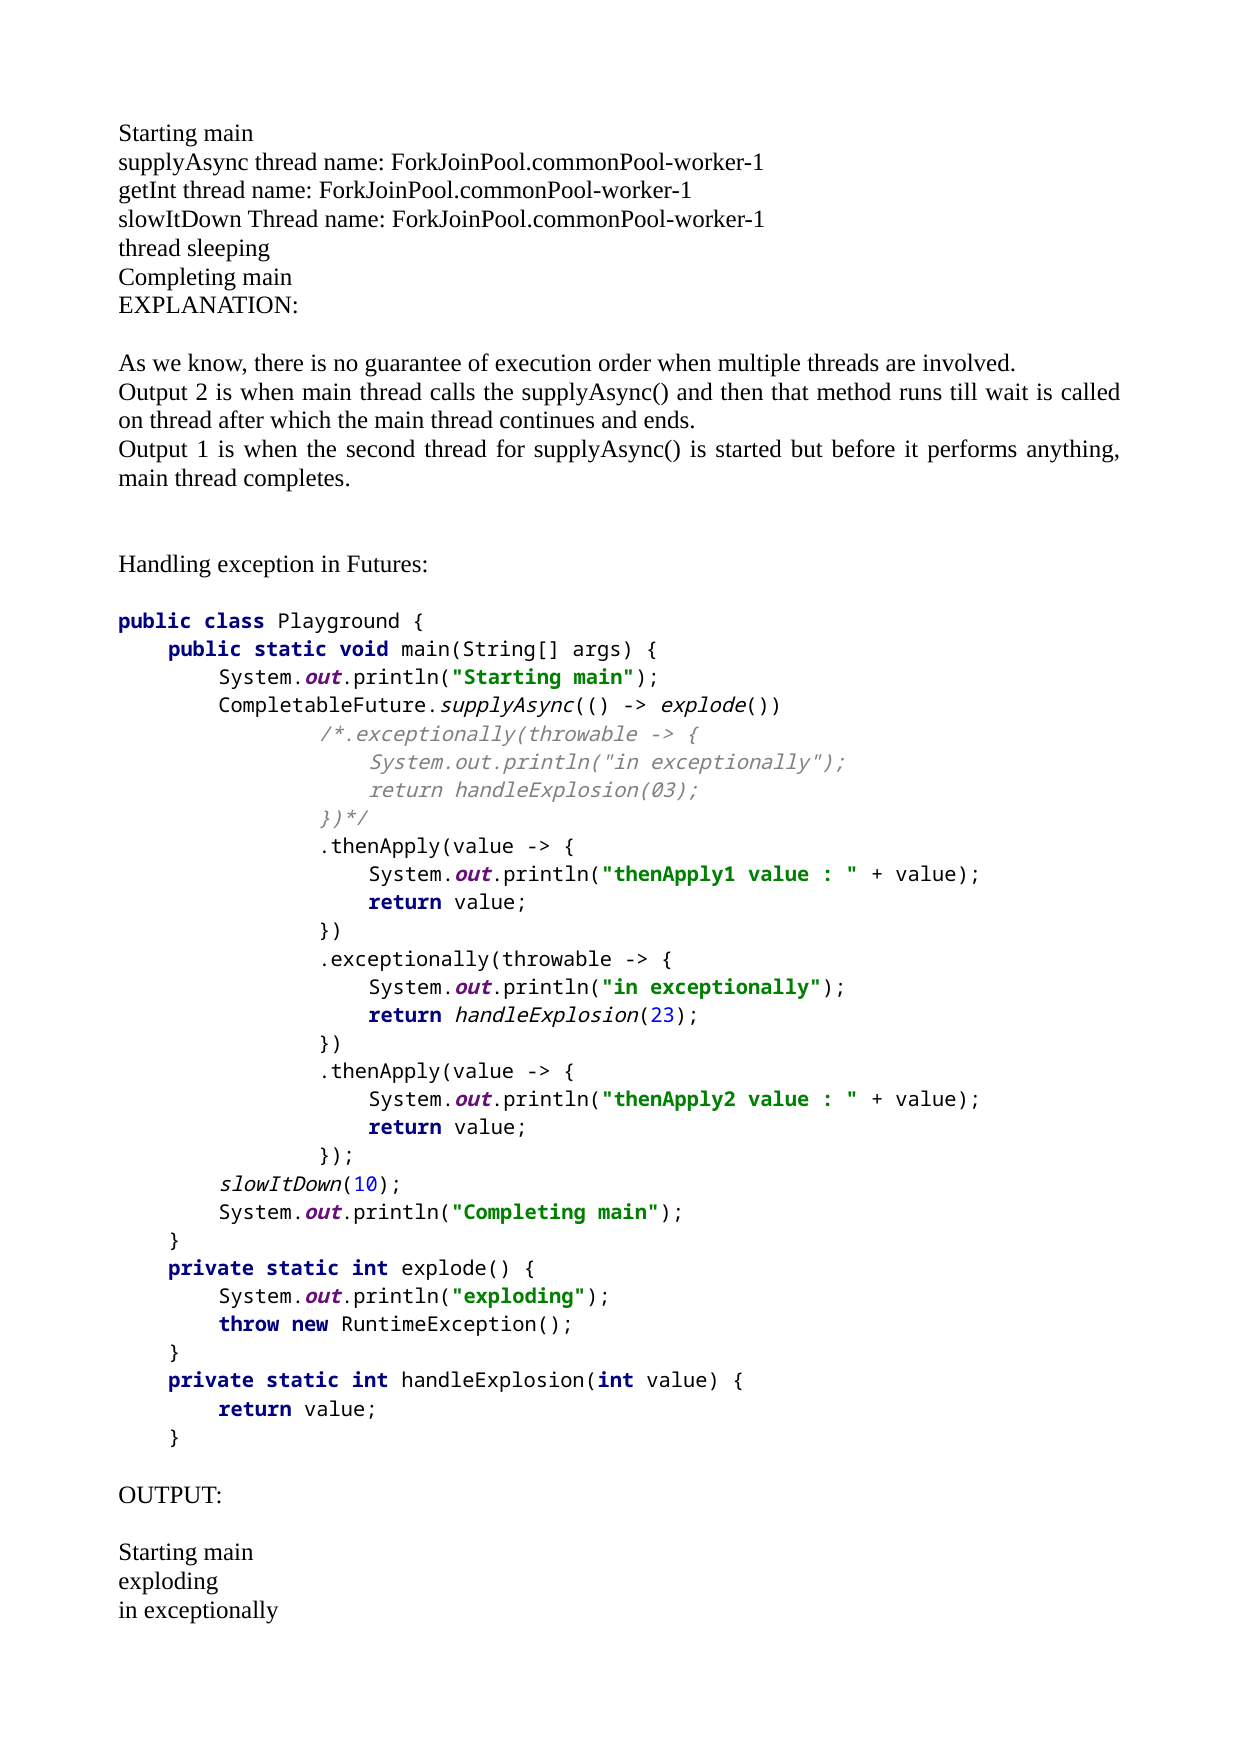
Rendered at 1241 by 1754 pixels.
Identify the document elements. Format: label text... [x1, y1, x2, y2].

text public class Playground { [118, 607, 1122, 635]
text System.out.println("exploding"); [118, 1282, 1122, 1310]
text System.out.println("in exceptionally"); [118, 747, 1122, 775]
text public static void main(String[] args) { [118, 635, 1122, 663]
text .thenApply(value -> { [118, 1057, 1122, 1085]
text exploding [118, 1566, 1122, 1595]
text getInt thread name: ForkJoinPool.commonPool-worker-1 [118, 176, 1122, 204]
text })*/ [118, 803, 1122, 832]
text return handleExplosion(23); [118, 1000, 1122, 1028]
text .exceptionally(throwable -> { [118, 944, 1122, 972]
text EXPLANATION: [118, 291, 1122, 319]
text Starting main [118, 118, 1122, 147]
text return value; [118, 1113, 1122, 1141]
text Completing main [118, 262, 1122, 291]
text Output 1 is when the second thread for supplyAsync() is started but before it performs anything, main thread completes. [118, 434, 1122, 492]
text As we know, there is no guarantee of execution order when multiple threads are involved. [118, 348, 1122, 377]
text System.out.println("thenApply1 value : " + value); [118, 860, 1122, 888]
text } [118, 1338, 1122, 1366]
text return handleExplosion(03); [118, 775, 1122, 803]
text .thenApply(value -> { [118, 832, 1122, 860]
text slowItDown Thread name: ForkJoinPool.commonPool-worker-1 [118, 204, 1122, 233]
text supplyAsync thread name: ForkJoinPool.commonPool-worker-1 [118, 147, 1122, 176]
text } [118, 1225, 1122, 1253]
text System.out.println("in exceptionally"); [118, 972, 1122, 1000]
text throw new RuntimeException(); [118, 1310, 1122, 1338]
text OUTPUT: [118, 1480, 1122, 1508]
text in exceptionally [118, 1595, 1122, 1623]
text /*.exceptionally(throwable -> { [118, 719, 1122, 747]
text Starting main [118, 1537, 1122, 1566]
text return value; [118, 1394, 1122, 1422]
text } [118, 1422, 1122, 1450]
text }) [118, 916, 1122, 944]
text Handling exception in Futures: [118, 549, 1122, 578]
text Output 2 is when main thread calls the supplyAsync() and then that method runs till wait is called on thread after which the main thread continues and ends. [118, 377, 1122, 434]
text private static int handleExplosion(int value) { [118, 1366, 1122, 1394]
text CompletableFuture.supplyAsync(() -> explode()) [118, 691, 1122, 719]
text System.out.println("Completing main"); [118, 1197, 1122, 1225]
text System.out.println("Starting main"); [118, 663, 1122, 691]
text private static int explode() { [118, 1253, 1122, 1282]
text thread sleeping [118, 233, 1122, 262]
text slowItDown(10); [118, 1169, 1122, 1197]
text return value; [118, 888, 1122, 916]
text }); [118, 1141, 1122, 1169]
text }) [118, 1028, 1122, 1057]
text System.out.println("thenApply2 value : " + value); [118, 1085, 1122, 1113]
